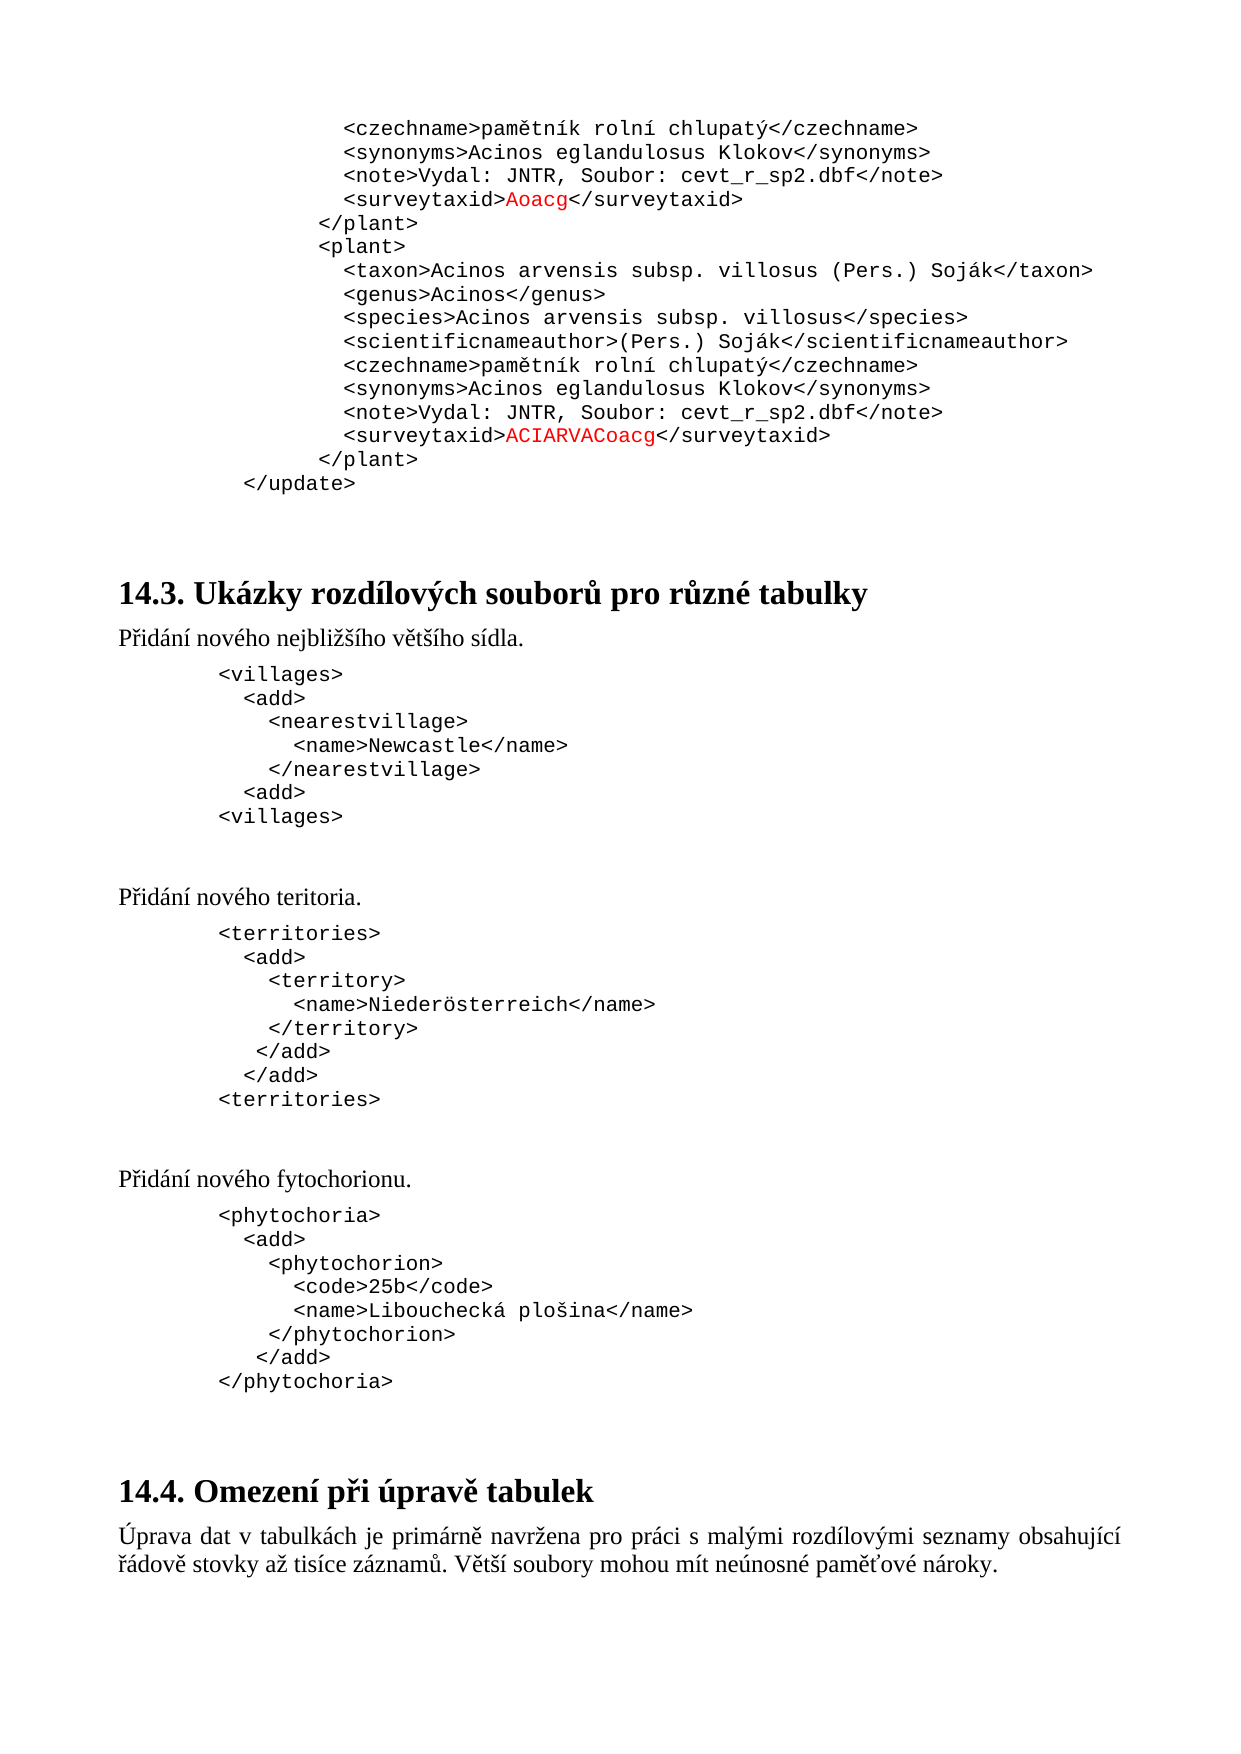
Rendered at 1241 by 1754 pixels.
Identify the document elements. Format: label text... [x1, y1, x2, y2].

text <note>Vydal: JNTR, Soubor: cevt_r_sp2.dbf</note> [118, 165, 1122, 189]
text <name>Newcastle</name> [118, 735, 1122, 759]
text </add> [118, 1347, 1122, 1371]
text </phytochorion> [118, 1324, 1122, 1347]
text </plant> [118, 449, 1122, 473]
text <species>Acinos arvensis subsp. villosus</species> [118, 307, 1122, 331]
text </phytochoria> [118, 1371, 1122, 1395]
text <phytochorion> [118, 1253, 1122, 1276]
text <plant> [118, 236, 1122, 260]
text <villages> [118, 806, 1122, 830]
text <note>Vydal: JNTR, Soubor: cevt_r_sp2.dbf</note> [118, 402, 1122, 426]
text </add> [118, 1065, 1122, 1088]
text <territory> [118, 970, 1122, 994]
text <code>25b</code> [118, 1276, 1122, 1300]
subtitle 14.3. Ukázky rozdílových souborů pro různé tabulky [118, 574, 1122, 611]
text <name>Niederösterreich</name> [118, 994, 1122, 1018]
text <czechname>pamětník rolní chlupatý</czechname> [118, 354, 1122, 378]
text Přidání nového nejbližšího většího sídla. [118, 624, 1122, 652]
text </nearestvillage> [118, 759, 1122, 782]
text <add> [118, 947, 1122, 970]
text <synonyms>Acinos eglandulosus Klokov</synonyms> [118, 378, 1122, 402]
text </territory> [118, 1018, 1122, 1041]
text Přidání nového fytochorionu. [118, 1165, 1122, 1193]
text <territories> [118, 1088, 1122, 1112]
subtitle 14.4. Omezení při úpravě tabulek [118, 1473, 1122, 1510]
text <phytochoria> [118, 1206, 1122, 1229]
text Přidání nového teritoria. [118, 883, 1122, 911]
text <surveytaxid>ACIARVACoacg</surveytaxid> [118, 426, 1122, 449]
text <nearestvillage> [118, 711, 1122, 735]
text </update> [118, 473, 1122, 496]
text <synonyms>Acinos eglandulosus Klokov</synonyms> [118, 142, 1122, 165]
text <add> [118, 688, 1122, 711]
text <add> [118, 782, 1122, 806]
text Úprava dat v tabulkách je primárně navržena pro práci s malými rozdílovými seznamy obsahující řádově stovky až tisíce záznamů. Větší soubory mohou mít neúnosné paměťové nároky. [118, 1522, 1122, 1578]
text </plant> [118, 213, 1122, 236]
text <scientificnameauthor>(Pers.) Soják</scientificnameauthor> [118, 331, 1122, 354]
text <name>Libouchecká plošina</name> [118, 1300, 1122, 1324]
text </add> [118, 1041, 1122, 1065]
text <czechname>pamětník rolní chlupatý</czechname> [118, 118, 1122, 142]
text <genus>Acinos</genus> [118, 284, 1122, 307]
text <taxon>Acinos arvensis subsp. villosus (Pers.) Soják</taxon> [118, 260, 1122, 284]
text <surveytaxid>Aoacg</surveytaxid> [118, 189, 1122, 213]
text <add> [118, 1229, 1122, 1253]
text <villages> [118, 664, 1122, 688]
text <territories> [118, 923, 1122, 947]
